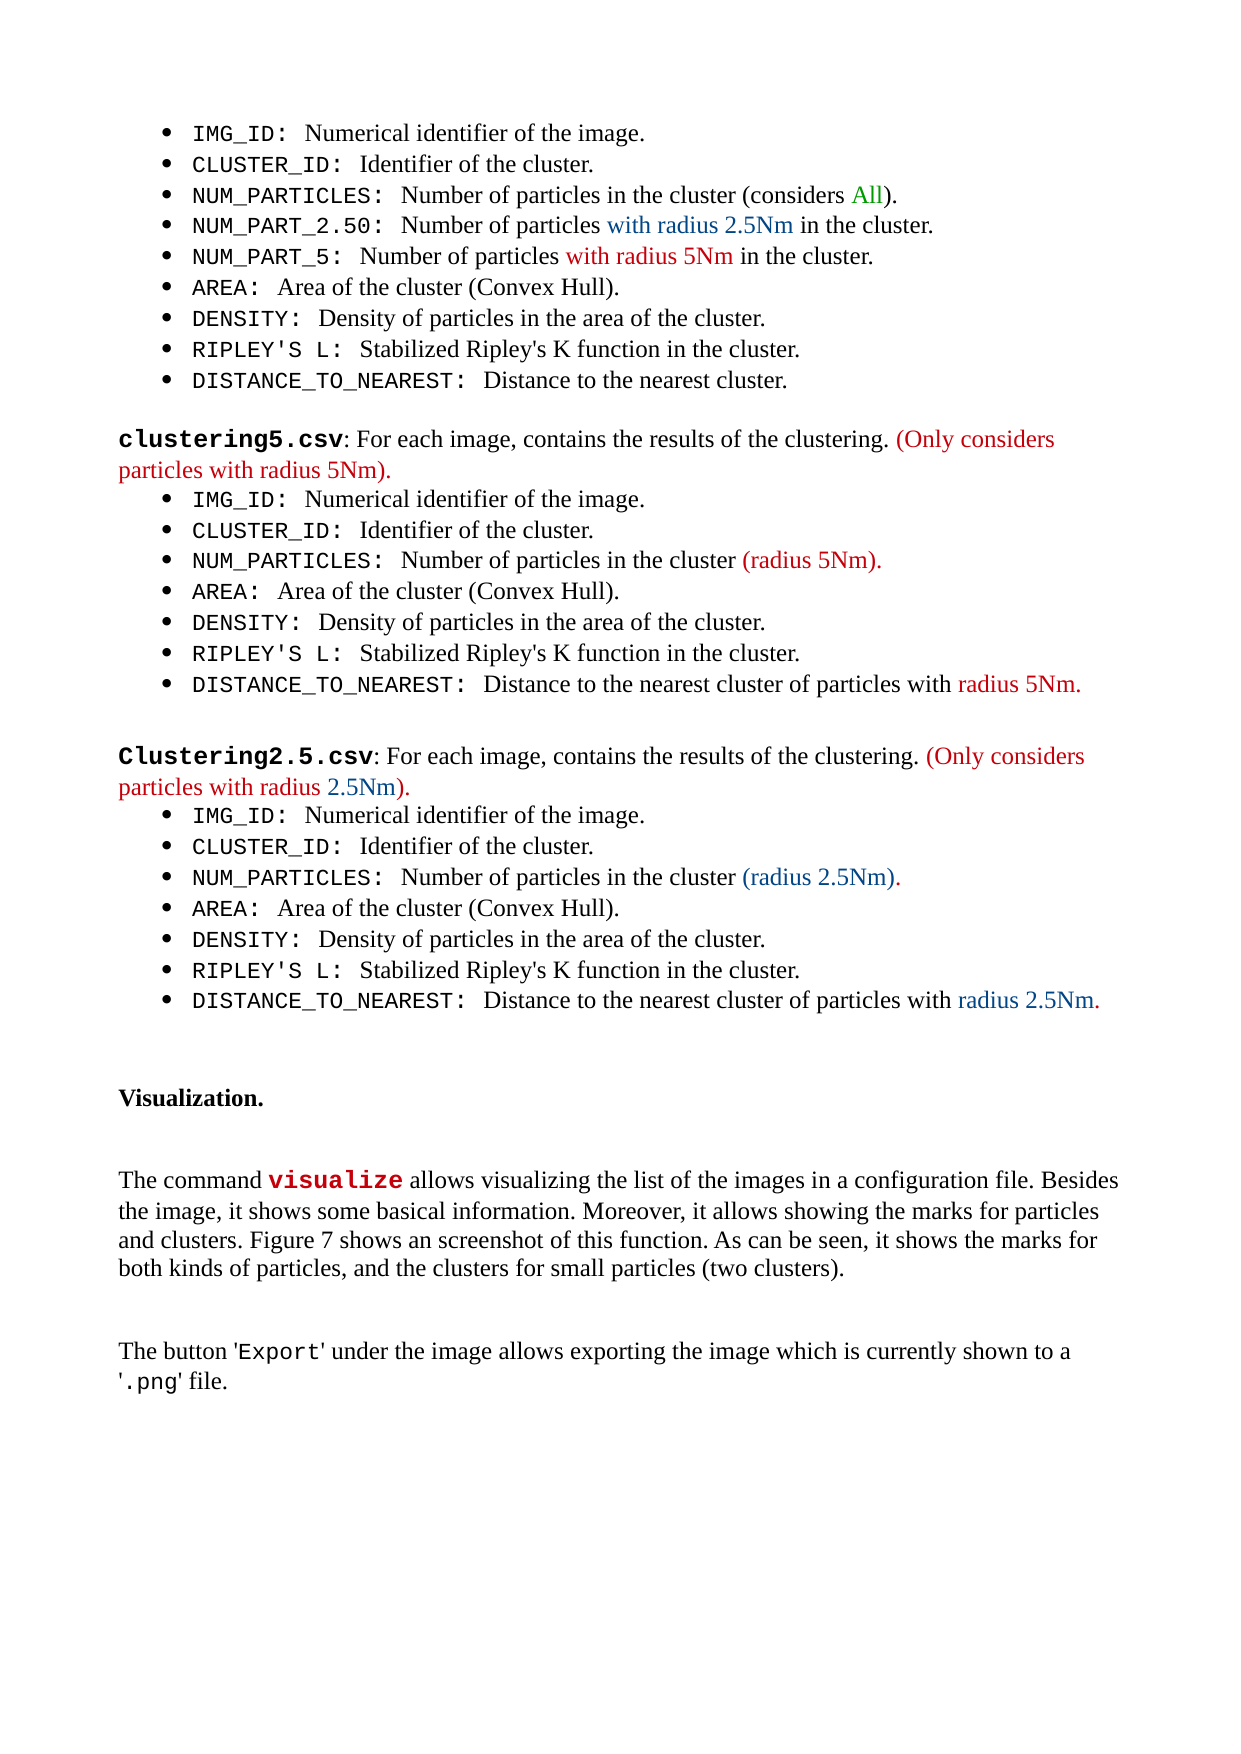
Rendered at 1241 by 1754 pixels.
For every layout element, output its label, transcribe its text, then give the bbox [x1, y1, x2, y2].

list NUM_PARTICLES: Number of particles in the cluster (radius 2.5Nm). [162, 862, 1122, 893]
list AREA: Area of the cluster (Convex Hull). [162, 893, 1122, 924]
subtitle Visualization. [118, 1083, 1122, 1111]
text The button 'Export' under the image allows exporting the image which is currently shown to a '.png' file. [118, 1336, 1122, 1396]
list AREA: Area of the cluster (Convex Hull). [162, 576, 1122, 607]
list DISTANCE_TO_NEAREST: Distance to the nearest cluster. [162, 365, 1122, 396]
list RIPLEY'S L: Stabilized Ripley's K function in the cluster. [162, 638, 1122, 669]
list NUM_PART_2.50: Number of particles with radius 2.5Nm in the cluster. [162, 211, 1122, 241]
list IMG_ID: Numerical identifier of the image. [162, 118, 1122, 149]
list IMG_ID: Numerical identifier of the image. [162, 801, 1122, 831]
list DENSITY: Density of particles in the area of the cluster. [162, 924, 1122, 955]
list DISTANCE_TO_NEAREST: Distance to the nearest cluster of particles with radius 5Nm. [162, 669, 1122, 700]
list RIPLEY'S L: Stabilized Ripley's K function in the cluster. [162, 334, 1122, 365]
list DENSITY: Density of particles in the area of the cluster. [162, 607, 1122, 638]
list NUM_PARTICLES: Number of particles in the cluster (radius 5Nm). [162, 546, 1122, 576]
list DISTANCE_TO_NEAREST: Distance to the nearest cluster of particles with radius 2.5Nm. [162, 986, 1122, 1016]
text The command visualize allows visualizing the list of the images in a configuration file. Besides the image, it shows some basical information. Moreover, it allows showing the marks for particles and clusters. Figure 7 shows an screenshot of this function. As can be seen, it shows the marks for both kinds of particles, and the clusters for small particles (two clusters). [118, 1165, 1122, 1282]
list CLUSTER_ID: Identifier of the cluster. [162, 149, 1122, 180]
list AREA: Area of the cluster (Convex Hull). [162, 272, 1122, 303]
list NUM_PART_5: Number of particles with radius 5Nm in the cluster. [162, 241, 1122, 272]
text Clustering2.5.csv: For each image, contains the results of the clustering. (Only considers particles with radius 2.5Nm). [118, 741, 1122, 801]
list CLUSTER_ID: Identifier of the cluster. [162, 831, 1122, 862]
list DENSITY: Density of particles in the area of the cluster. [162, 303, 1122, 334]
text clustering5.csv: For each image, contains the results of the clustering. (Only considers particles with radius 5Nm). [118, 424, 1122, 484]
list RIPLEY'S L: Stabilized Ripley's K function in the cluster. [162, 955, 1122, 986]
list NUM_PARTICLES: Number of particles in the cluster (considers All). [162, 180, 1122, 211]
list IMG_ID: Numerical identifier of the image. [162, 484, 1122, 515]
list CLUSTER_ID: Identifier of the cluster. [162, 515, 1122, 546]
